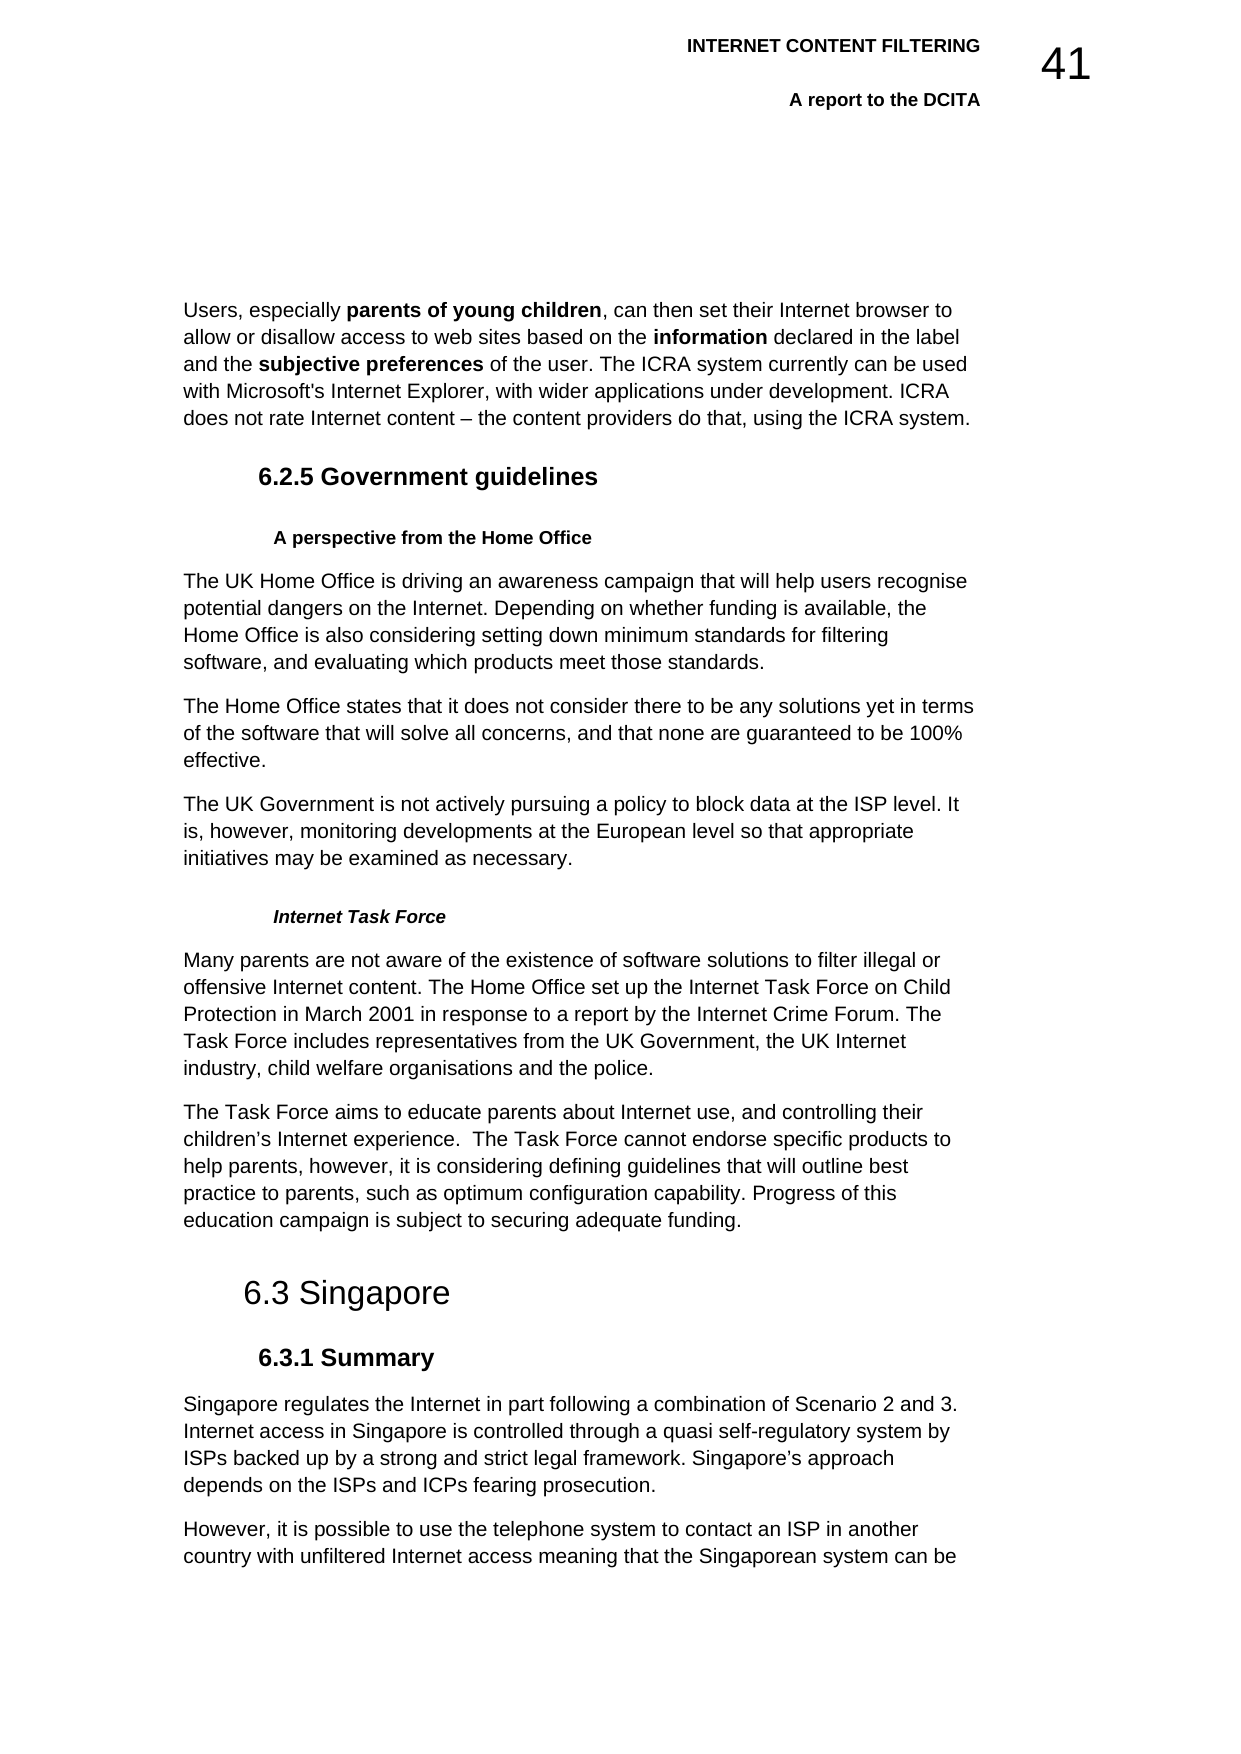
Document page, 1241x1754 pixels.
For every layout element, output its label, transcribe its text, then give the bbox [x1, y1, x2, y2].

subtitle A perspective from the Home Office [183, 523, 975, 550]
text The Task Force aims to educate parents about Internet use, and controlling their children’s Internet experience. The Task Force cannot endorse specific products to help parents, however, it is considering defining guidelines that will outline best practice to parents, such as optimum configuration capability. Progress of this education campaign is subject to securing adequate funding. [183, 1098, 975, 1233]
text The UK Government is not actively pursuing a policy to block data at the ISP level. It is, however, monitoring developments at the European level so that appropriate initiatives may be examined as necessary. [183, 789, 975, 871]
subtitle 6.2.5 Government guidelines [183, 462, 975, 491]
text However, it is possible to use the telephone system to contact an ISP in another country with unfiltered Internet access meaning that the Singaporean system can be [183, 1514, 975, 1568]
text Singapore regulates the Internet in part following a combination of Scenario 2 and 3. Internet access in Singapore is controlled through a quasi self-regulatory system by ISPs backed up by a strong and strict legal framework. Singapore’s approach depends on the ISPs and ICPs fearing prosecution. [183, 1389, 975, 1498]
subtitle Internet Task Force [183, 902, 975, 929]
text Many parents are not aware of the existence of software solutions to filter illegal or offensive Internet content. The Home Office set up the Internet Task Force on Child Protection in March 2001 in response to a report by the Internet Crime Forum. The Task Force includes representatives from the UK Government, the UK Internet industry, child welfare organisations and the police. [183, 946, 975, 1081]
text Users, especially parents of young children, can then set their Internet browser to allow or disallow access to web sites based on the information declared in the label and the subjective preferences of the user. The ICRA system currently can be used with Microsoft's Internet Explorer, with wider applications under development. ICRA does not rate Internet content – the content providers do that, using the ICRA system. [183, 296, 975, 431]
text The UK Home Office is driving an awareness campaign that will help users recognise potential dangers on the Internet. Depending on whether funding is available, the Home Office is also considering setting down minimum standards for filtering software, and evaluating which products meet those standards. [183, 566, 975, 675]
subtitle 6.3.1 Summary [183, 1343, 975, 1373]
text The Home Office states that it does not consider there to be any solutions yet in terms of the software that will solve all concerns, and that none are guaranteed to be 100% effective. [183, 691, 975, 773]
subtitle 6.3 Singapore [183, 1275, 975, 1312]
